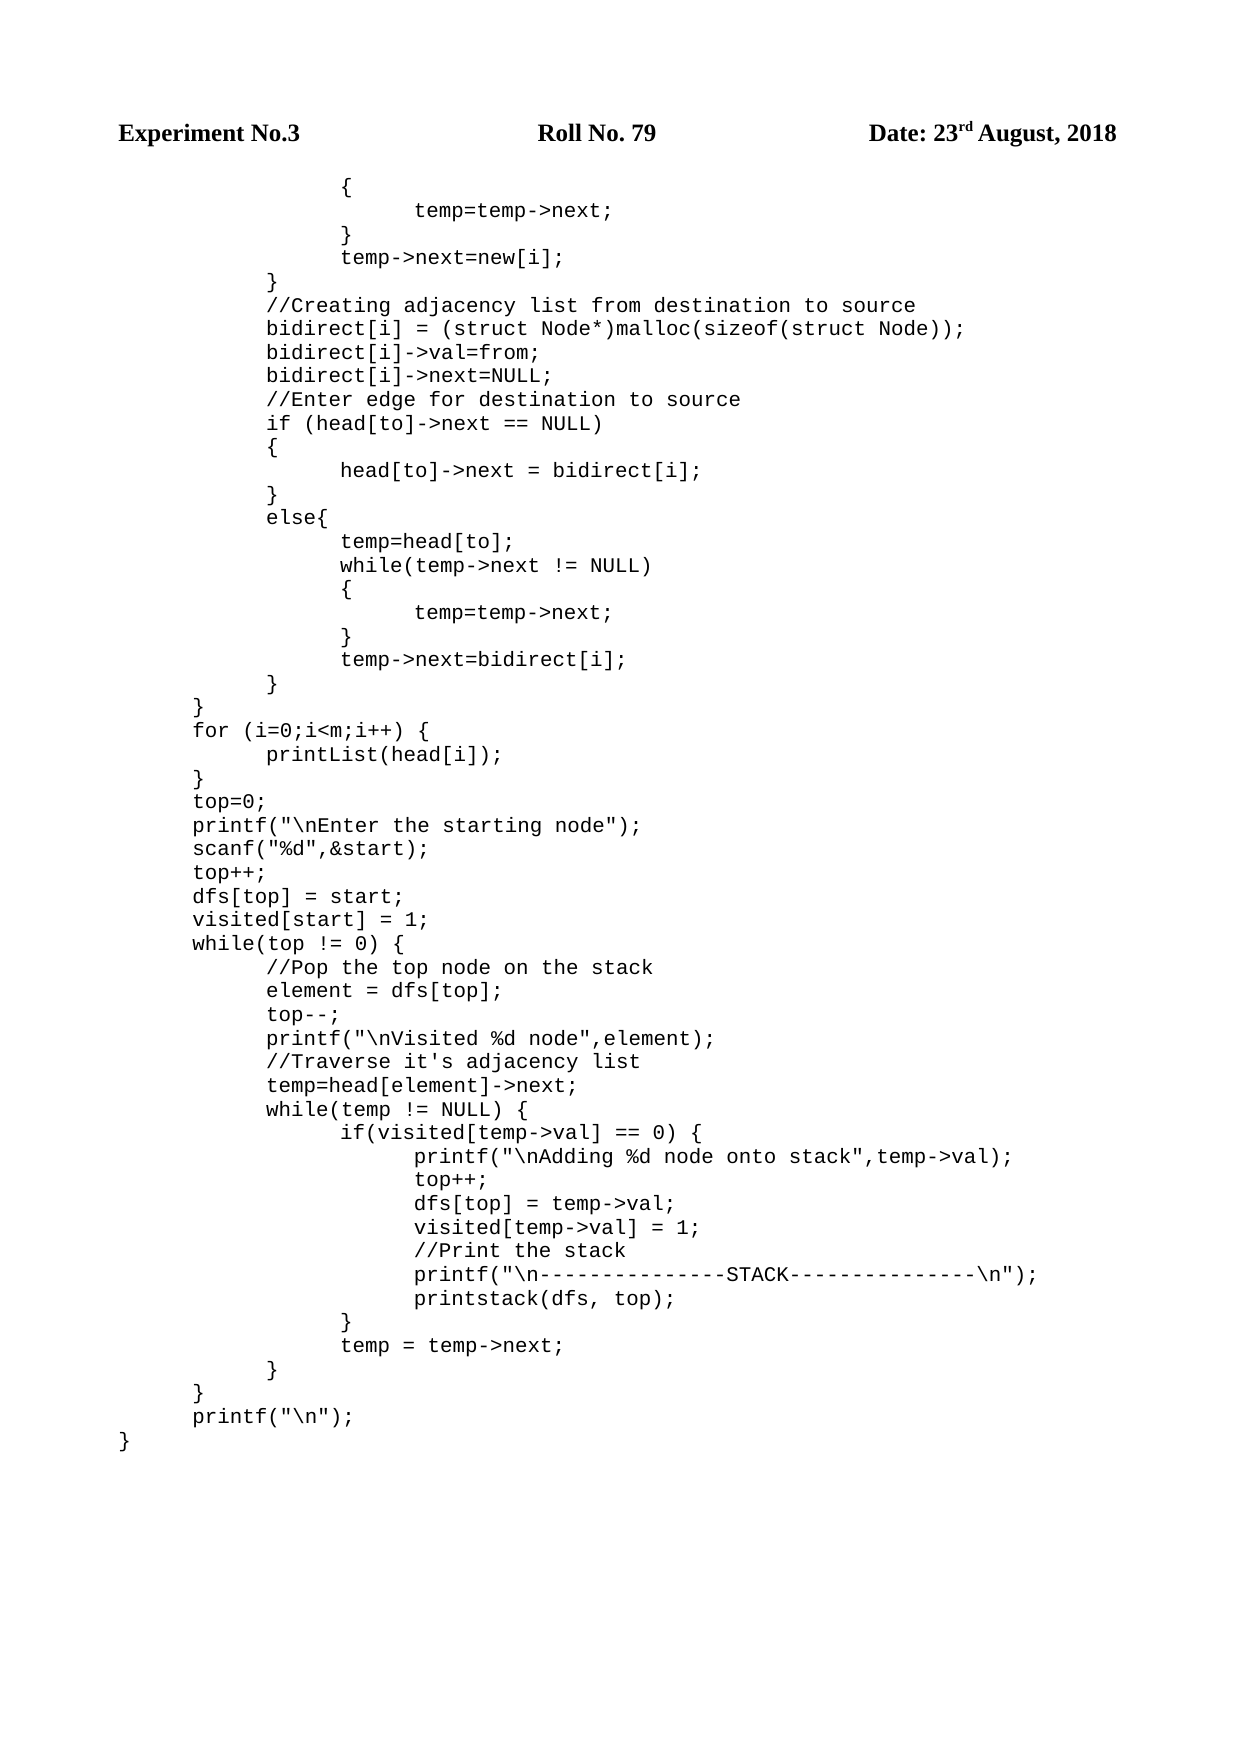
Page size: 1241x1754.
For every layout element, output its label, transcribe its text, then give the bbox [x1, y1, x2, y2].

text } [118, 1311, 1122, 1335]
text temp=temp->next; [118, 602, 1122, 626]
text printf("\nAdding %d node onto stack",temp->val); [118, 1146, 1122, 1169]
text //Enter edge for destination to source [118, 389, 1122, 413]
text element = dfs[top]; [118, 980, 1122, 1004]
text bidirect[i] = (struct Node*)malloc(sizeof(struct Node)); [118, 318, 1122, 342]
text } [118, 224, 1122, 247]
text //Creating adjacency list from destination to source [118, 294, 1122, 318]
text while(temp->next != NULL) [118, 555, 1122, 578]
text if (head[to]->next == NULL) [118, 413, 1122, 436]
text temp->next=bidirect[i]; [118, 649, 1122, 673]
text { [118, 578, 1122, 602]
text for (i=0;i<m;i++) { [118, 720, 1122, 744]
text { [118, 176, 1122, 200]
text temp=head[element]->next; [118, 1075, 1122, 1098]
text temp->next=new[i]; [118, 247, 1122, 271]
text temp = temp->next; [118, 1335, 1122, 1359]
text } [118, 697, 1122, 720]
text } [118, 1382, 1122, 1406]
text top--; [118, 1004, 1122, 1028]
text //Pop the top node on the stack [118, 957, 1122, 980]
text } [118, 673, 1122, 697]
text printf("\nEnter the starting node"); [118, 815, 1122, 838]
text } [118, 626, 1122, 649]
text { [118, 436, 1122, 460]
text printf("\n---------------STACK---------------\n"); [118, 1264, 1122, 1288]
text if(visited[temp->val] == 0) { [118, 1122, 1122, 1146]
text //Traverse it's adjacency list [118, 1051, 1122, 1075]
text } [118, 767, 1122, 791]
text } [118, 271, 1122, 294]
text } [118, 484, 1122, 507]
text visited[temp->val] = 1; [118, 1217, 1122, 1240]
text printstack(dfs, top); [118, 1288, 1122, 1311]
text } [118, 1359, 1122, 1382]
text temp=head[to]; [118, 531, 1122, 555]
text //Print the stack [118, 1240, 1122, 1264]
text scanf("%d",&start); [118, 838, 1122, 862]
text top++; [118, 862, 1122, 886]
text bidirect[i]->val=from; [118, 342, 1122, 366]
text printf("\nVisited %d node",element); [118, 1028, 1122, 1051]
text head[to]->next = bidirect[i]; [118, 460, 1122, 484]
text else{ [118, 507, 1122, 531]
text top=0; [118, 791, 1122, 815]
text dfs[top] = start; [118, 886, 1122, 909]
text while(temp != NULL) { [118, 1098, 1122, 1122]
text printf("\n"); [118, 1406, 1122, 1429]
text while(top != 0) { [118, 933, 1122, 957]
text printList(head[i]); [118, 744, 1122, 767]
text dfs[top] = temp->val; [118, 1193, 1122, 1217]
text visited[start] = 1; [118, 909, 1122, 933]
text temp=temp->next; [118, 200, 1122, 224]
text } [118, 1429, 1122, 1453]
text bidirect[i]->next=NULL; [118, 366, 1122, 389]
text top++; [118, 1169, 1122, 1193]
